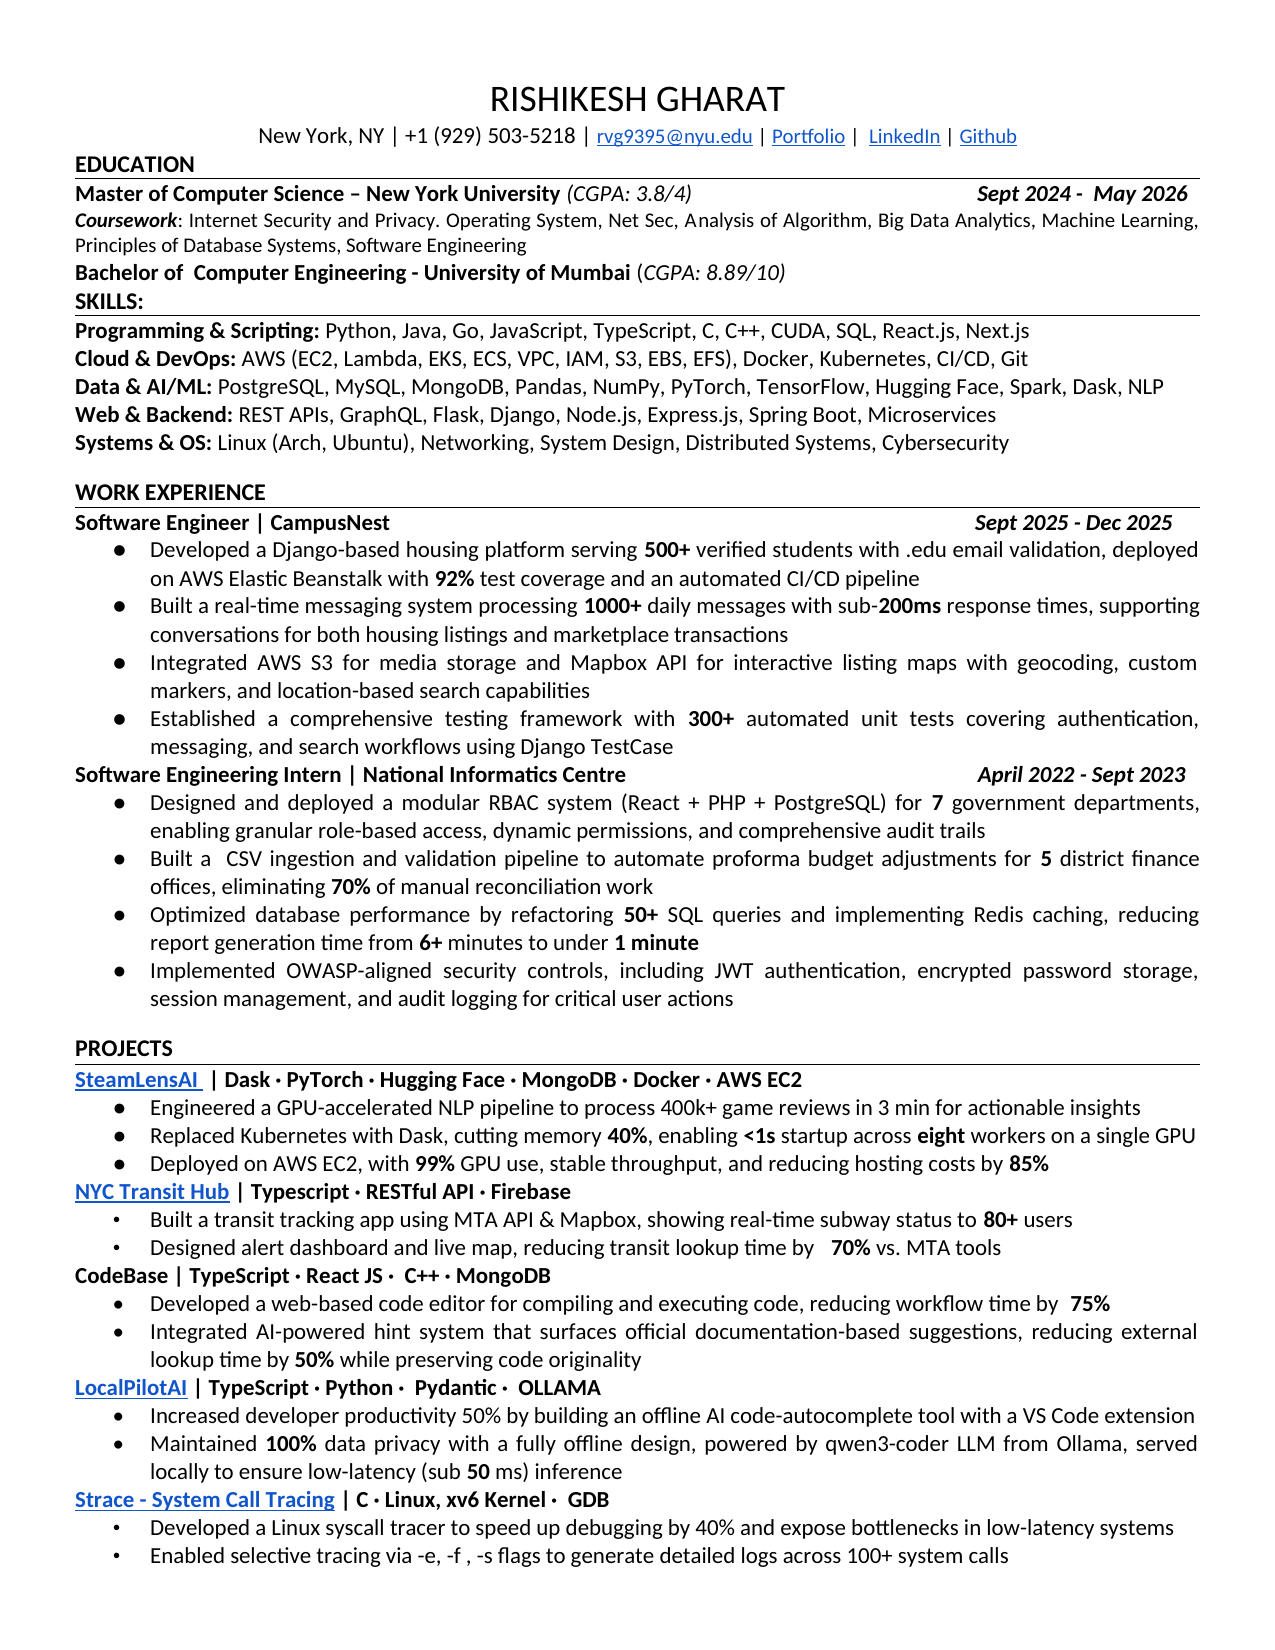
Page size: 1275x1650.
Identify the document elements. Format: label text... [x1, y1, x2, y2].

text Master of Computer Science – New York University (CGPA: 3.8/4) Sept 2024 - May 2026 [75, 179, 1200, 207]
list Developed a web-based code editor for compiling and executing code, reducing workflow time by 75% [112, 1289, 1200, 1317]
text Cloud & DevOps: AWS (EC2, Lambda, EKS, ECS, VPC, IAM, S3, EBS, EFS), Docker, Kubernetes, CI/CD, Git [75, 344, 1200, 372]
text Data & AI/ML: PostgreSQL, MySQL, MongoDB, Pandas, NumPy, PyTorch, TensorFlow, Hugging Face, Spark, Dask, NLP [75, 372, 1200, 400]
text Strace - System Call Tracing | C · Linux, xv6 Kernel · GDB [75, 1486, 1200, 1513]
list Maintained 100% data privacy with a fully offline design, powered by qwen3-coder LLM from Ollama, served locally to ensure low-latency (sub 50 ms) inference [112, 1429, 1200, 1486]
text RISHIKESH GHARAT [75, 75, 1200, 121]
list Implemented OWASP-aligned security controls, including JWT authentication, encrypted password storage, session management, and audit logging for critical user actions [112, 956, 1200, 1012]
text NYC Transit Hub | Typescript · RESTful API · Firebase [75, 1177, 1200, 1205]
text Web & Backend: REST APIs, GraphQL, Flask, Django, Node.js, Express.js, Spring Boot, Microservices [75, 400, 1200, 428]
text Bachelor of Computer Engineering - University of Mumbai (CGPA: 8.89/10) [75, 258, 1200, 286]
list Integrated AWS S3 for media storage and Mapbox API for interactive listing maps with geocoding, custom markers, and location-based search capabilities [112, 648, 1200, 704]
list Engineered a GPU-accelerated NLP pipeline to process 400k+ game reviews in 3 min for actionable insights [112, 1093, 1200, 1121]
text Systems & OS: Linux (Arch, Ubuntu), Networking, System Design, Distributed Systems, Cybersecurity [75, 428, 1200, 456]
text EDUCATION [75, 149, 1200, 178]
text LocalPilotAI | TypeScript · Python · Pydantic · OLLAMA [75, 1373, 1200, 1401]
text Software Engineering Intern | National Informatics Centre April 2022 - Sept 2023 [75, 760, 1200, 788]
list Designed alert dashboard and live map, reducing transit lookup time by 70% vs. MTA tools [112, 1233, 1200, 1261]
list Developed a Django-based housing platform serving 500+ verified students with .edu email validation, deployed on AWS Elastic Beanstalk with 92% test coverage and an automated CI/CD pipeline [112, 536, 1200, 592]
list Replaced Kubernetes with Dask, cutting memory 40%, enabling <1s startup across eight workers on a single GPU [112, 1121, 1200, 1149]
list Increased developer productivity 50% by building an offline AI code-autocomplete tool with a VS Code extension [112, 1401, 1200, 1429]
list Integrated AI-powered hint system that surfaces official documentation-based suggestions, reducing external lookup time by 50% while preserving code originality [112, 1317, 1200, 1373]
list Built a CSV ingestion and validation pipeline to automate proforma budget adjustments for 5 district finance offices, eliminating 70% of manual reconciliation work [112, 844, 1200, 900]
list Built a transit tracking app using MTA API & Mapbox, showing real-time subway status to 80+ users [112, 1205, 1200, 1233]
list Optimized database performance by refactoring 50+ SQL queries and implementing Redis caching, reducing report generation time from 6+ minutes to under 1 minute [112, 900, 1200, 956]
list Designed and deployed a modular RBAC system (React + PHP + PostgreSQL) for 7 government departments, enabling granular role-based access, dynamic permissions, and comprehensive audit trails [112, 788, 1200, 844]
text New York, NY | +1 (929) 503-5218 | rvg9395@nyu.edu | Portfolio | LinkedIn | Github [75, 121, 1200, 149]
list Developed a Linux syscall tracer to speed up debugging by 40% and expose bottlenecks in low-latency systems [112, 1513, 1200, 1542]
text Programming & Scripting: Python, Java, Go, JavaScript, TypeScript, C, C++, CUDA, SQL, React.js, Next.js [75, 316, 1200, 344]
list Built a real-time messaging system processing 1000+ daily messages with sub-200ms response times, supporting conversations for both housing listings and marketplace transactions [112, 592, 1200, 648]
text Software Engineer | CampusNest Sept 2025 - Dec 2025 [75, 508, 1200, 536]
list Enabled selective tracing via -e, -f , -s flags to generate detailed logs across 100+ system calls [112, 1542, 1200, 1569]
text CodeBase | TypeScript · React JS · C++ · MongoDB [75, 1261, 1200, 1289]
list Established a comprehensive testing framework with 300+ automated unit tests covering authentication, messaging, and search workflows using Django TestCase [112, 704, 1200, 760]
text SteamLensAI | Dask · PyTorch · Hugging Face · MongoDB · Docker · AWS EC2 [75, 1065, 1200, 1093]
text WORK EXPERIENCE [75, 477, 1200, 507]
text Coursework: Internet Security and Privacy. Operating System, Net Sec, Analysis of Algorithm, Big Data Analytics, Machine Learning, Principles of Database Systems, Software Engineering [75, 207, 1200, 258]
text SKILLS: [75, 286, 1200, 315]
list Deployed on AWS EC2, with 99% GPU use, stable throughput, and reducing hosting costs by 85% [112, 1149, 1200, 1177]
text PROJECTS [75, 1033, 1200, 1064]
